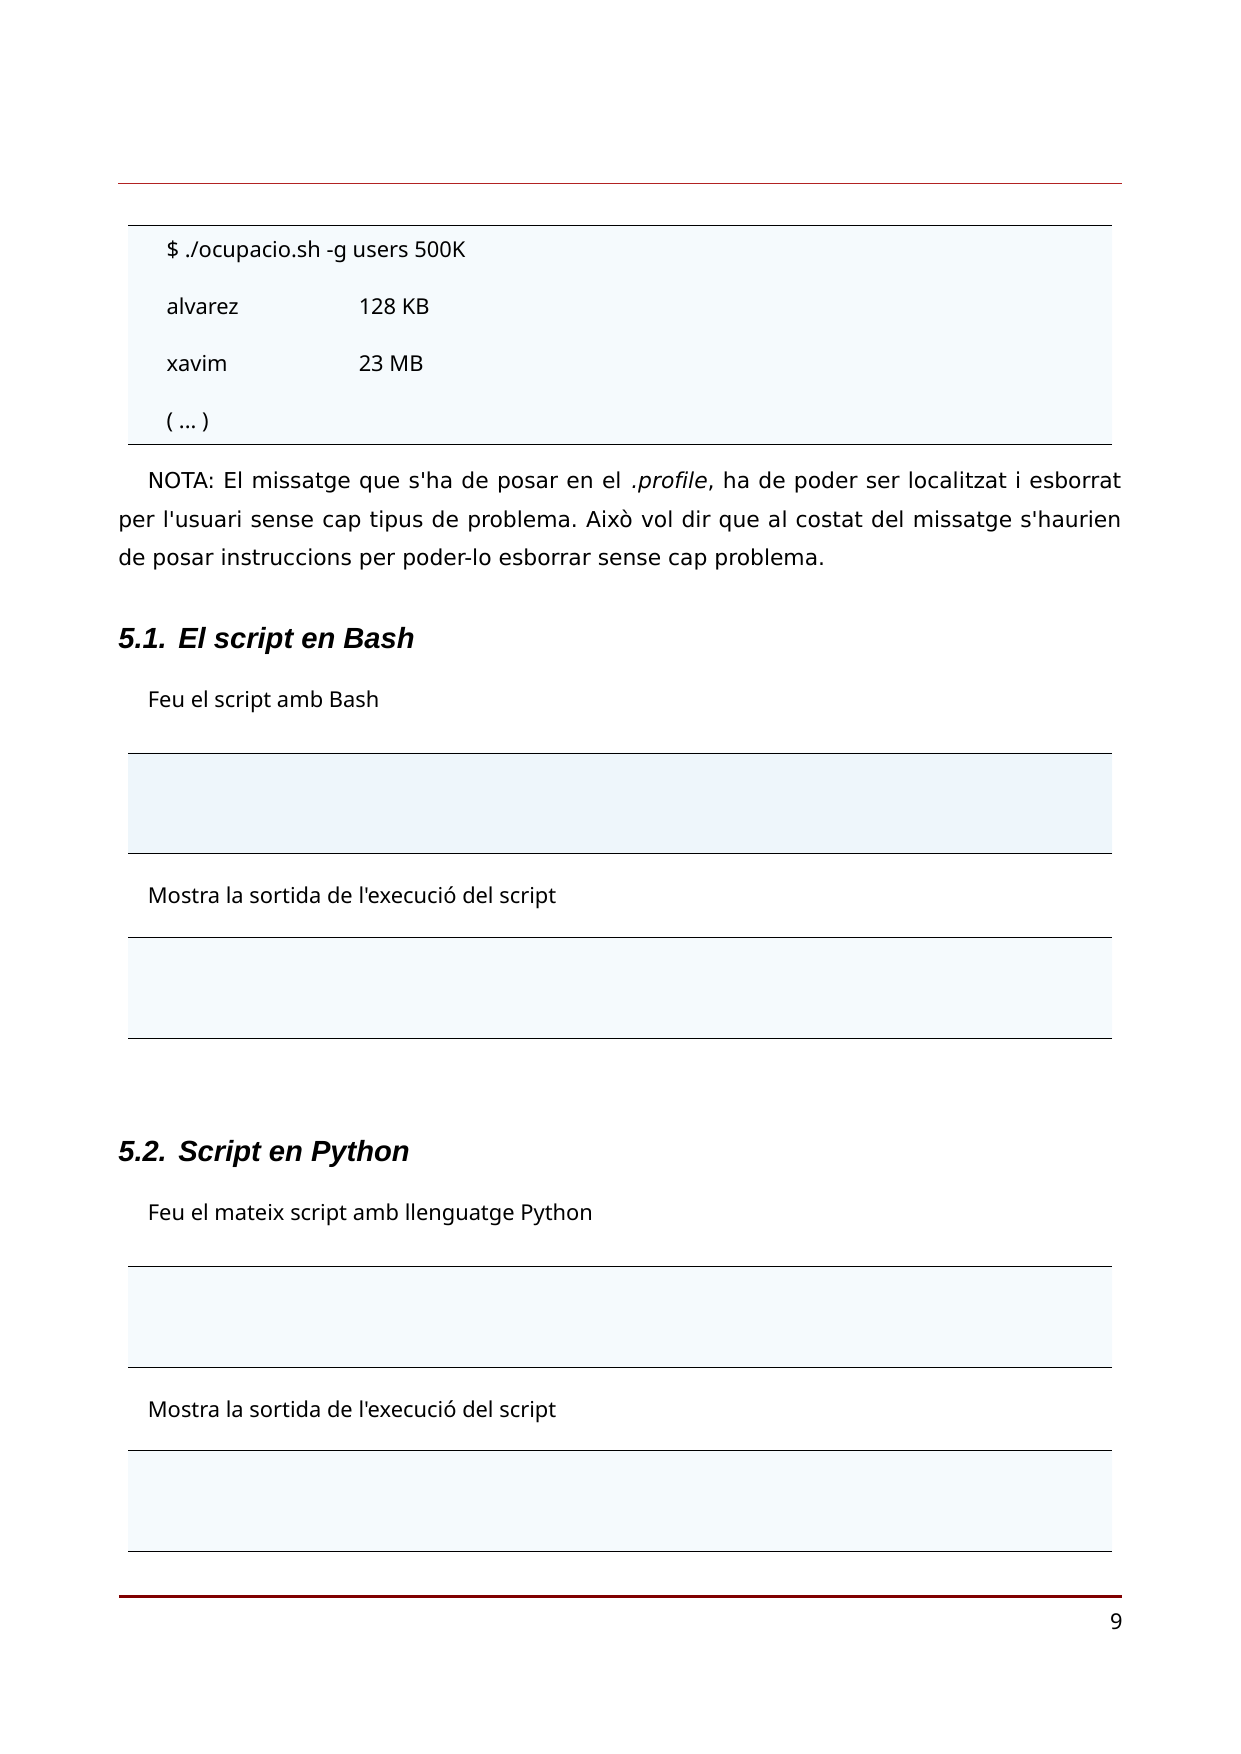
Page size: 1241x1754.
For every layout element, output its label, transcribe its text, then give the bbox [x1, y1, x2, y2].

text Mostra la sortida de l'execució del script [118, 741, 1122, 910]
text Mostra la sortida de l'execució del script [118, 1254, 1122, 1424]
text NOTA: El missatge que s'ha de posar en el .profile, ha de poder ser localitzat i esborrat per l'usuari sense cap tipus de problema. Això vol dir que al costat del missatge s'haurien de posar instruccions per poder-lo esborrar sense cap problema. [118, 213, 1122, 571]
text Feu el script amb Bash [118, 683, 1122, 713]
subtitle El script en Bash [118, 621, 1122, 654]
text ( ... ) [137, 405, 1103, 435]
text alvarez 128 KB [137, 291, 1103, 321]
text $ ./ocupacio.sh -g users 500K [137, 234, 1103, 263]
subtitle Script en Python [118, 1134, 1122, 1168]
text Feu el mateix script amb llenguatge Python [118, 1197, 1122, 1227]
text xavim 23 MB [137, 348, 1103, 378]
